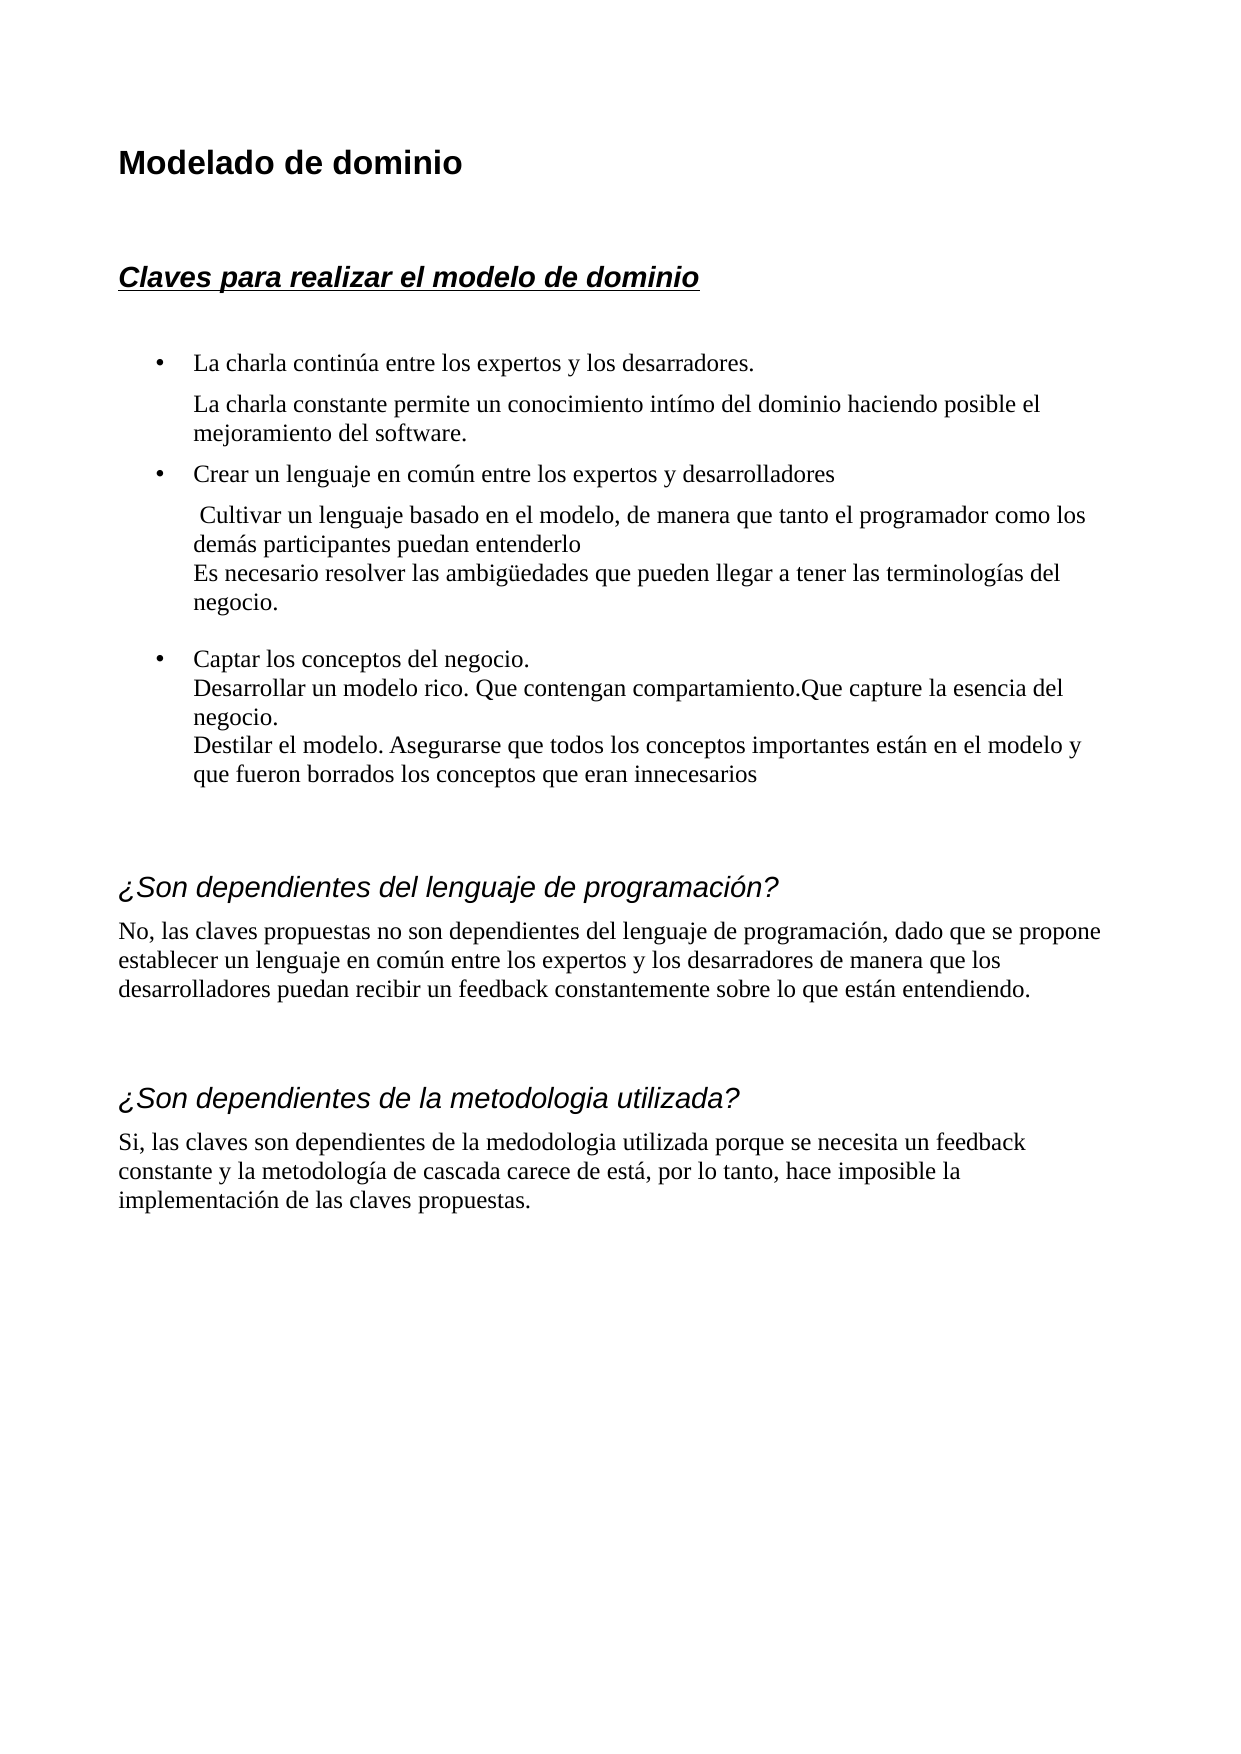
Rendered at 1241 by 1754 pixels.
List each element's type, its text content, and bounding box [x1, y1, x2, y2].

text No, las claves propuestas no son dependientes del lenguaje de programación, dado que se propone establecer un lenguaje en común entre los expertos y los desarradores de manera que los desarrolladores puedan recibir un feedback constantemente sobre lo que están entendiendo. [118, 916, 1122, 1003]
list La charla continúa entre los expertos y los desarradores. [156, 348, 1122, 377]
subtitle ¿Son dependientes del lenguaje de programación? [118, 870, 1122, 904]
list Captar los conceptos del negocio. [156, 644, 1122, 673]
list Desarrollar un modelo rico. Que contengan compartamiento.Que capture la esencia del negocio. [156, 673, 1122, 730]
list Es necesario resolver las ambigüedades que pueden llegar a tener las terminologías del negocio. [156, 558, 1122, 615]
text Si, las claves son dependientes de la medodologia utilizada porque se necesita un feedback constante y la metodología de cascada carece de está, por lo tanto, hace imposible la implementación de las claves propuestas. [118, 1127, 1122, 1214]
list La charla constante permite un conocimiento intímo del dominio haciendo posible el mejoramiento del software. [156, 389, 1122, 447]
subtitle ¿Son dependientes de la metodologia utilizada? [118, 1081, 1122, 1115]
list Cultivar un lenguaje basado en el modelo, de manera que tanto el programador como los demás participantes puedan entenderlo [156, 500, 1122, 558]
list Destilar el modelo. Asegurarse que todos los conceptos importantes están en el modelo y que fueron borrados los conceptos que eran innecesarios [156, 730, 1122, 788]
subtitle Claves para realizar el modelo de dominio [118, 261, 1122, 294]
subtitle Modelado de dominio [118, 143, 1122, 182]
list Crear un lenguaje en común entre los expertos y desarrolladores [156, 459, 1122, 488]
